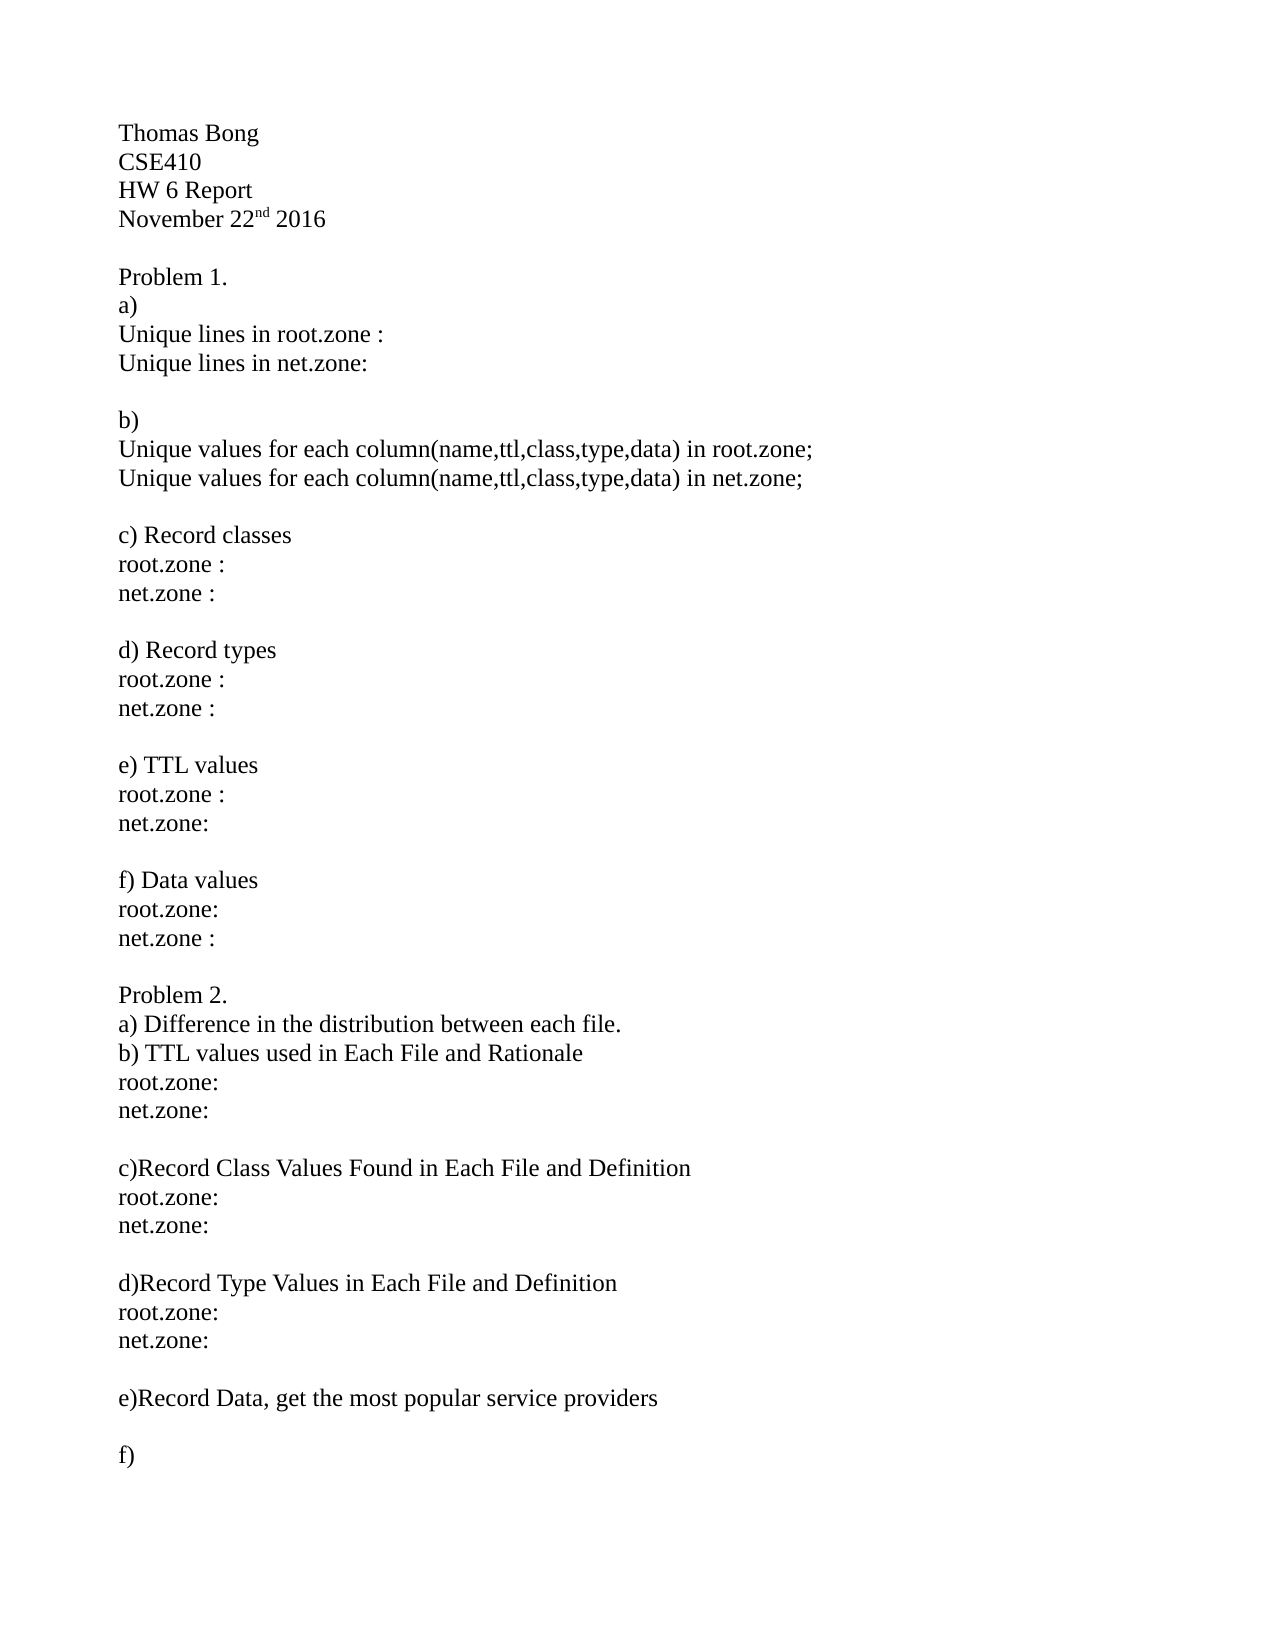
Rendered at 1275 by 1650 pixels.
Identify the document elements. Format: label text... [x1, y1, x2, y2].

text Unique values for each column(name,ttl,class,type,data) in root.zone; [118, 434, 1157, 463]
text Problem 2. [118, 981, 1157, 1009]
text f) [118, 1441, 1157, 1469]
text November 22nd 2016 [118, 204, 1157, 233]
text Unique values for each column(name,ttl,class,type,data) in net.zone; [118, 463, 1157, 492]
text root.zone : [118, 779, 1157, 808]
text b) TTL values used in Each File and Rationale [118, 1038, 1157, 1067]
text Problem 1. [118, 262, 1157, 291]
text root.zone : [118, 664, 1157, 693]
text f) Data values [118, 866, 1157, 894]
text e)Record Data, get the most popular service providers [118, 1383, 1157, 1412]
text c)Record Class Values Found in Each File and Definition [118, 1153, 1157, 1182]
text a) Difference in the distribution between each file. [118, 1009, 1157, 1038]
text Unique lines in root.zone : [118, 319, 1157, 348]
text root.zone: [118, 894, 1157, 923]
text net.zone: [118, 1326, 1157, 1354]
text CSE410 [118, 147, 1157, 176]
text a) [118, 291, 1157, 319]
text net.zone : [118, 693, 1157, 722]
text c) Record classes [118, 521, 1157, 549]
text b) [118, 406, 1157, 434]
text root.zone: [118, 1297, 1157, 1326]
text net.zone : [118, 923, 1157, 952]
text net.zone: [118, 808, 1157, 837]
text Thomas Bong [118, 118, 1157, 147]
text root.zone : [118, 549, 1157, 578]
text net.zone : [118, 578, 1157, 607]
text d) Record types [118, 636, 1157, 664]
text e) TTL values [118, 751, 1157, 779]
text net.zone: [118, 1211, 1157, 1239]
text d)Record Type Values in Each File and Definition [118, 1268, 1157, 1297]
text root.zone: [118, 1182, 1157, 1211]
text HW 6 Report [118, 176, 1157, 204]
text root.zone: [118, 1067, 1157, 1096]
text net.zone: [118, 1096, 1157, 1124]
text Unique lines in net.zone: [118, 348, 1157, 377]
